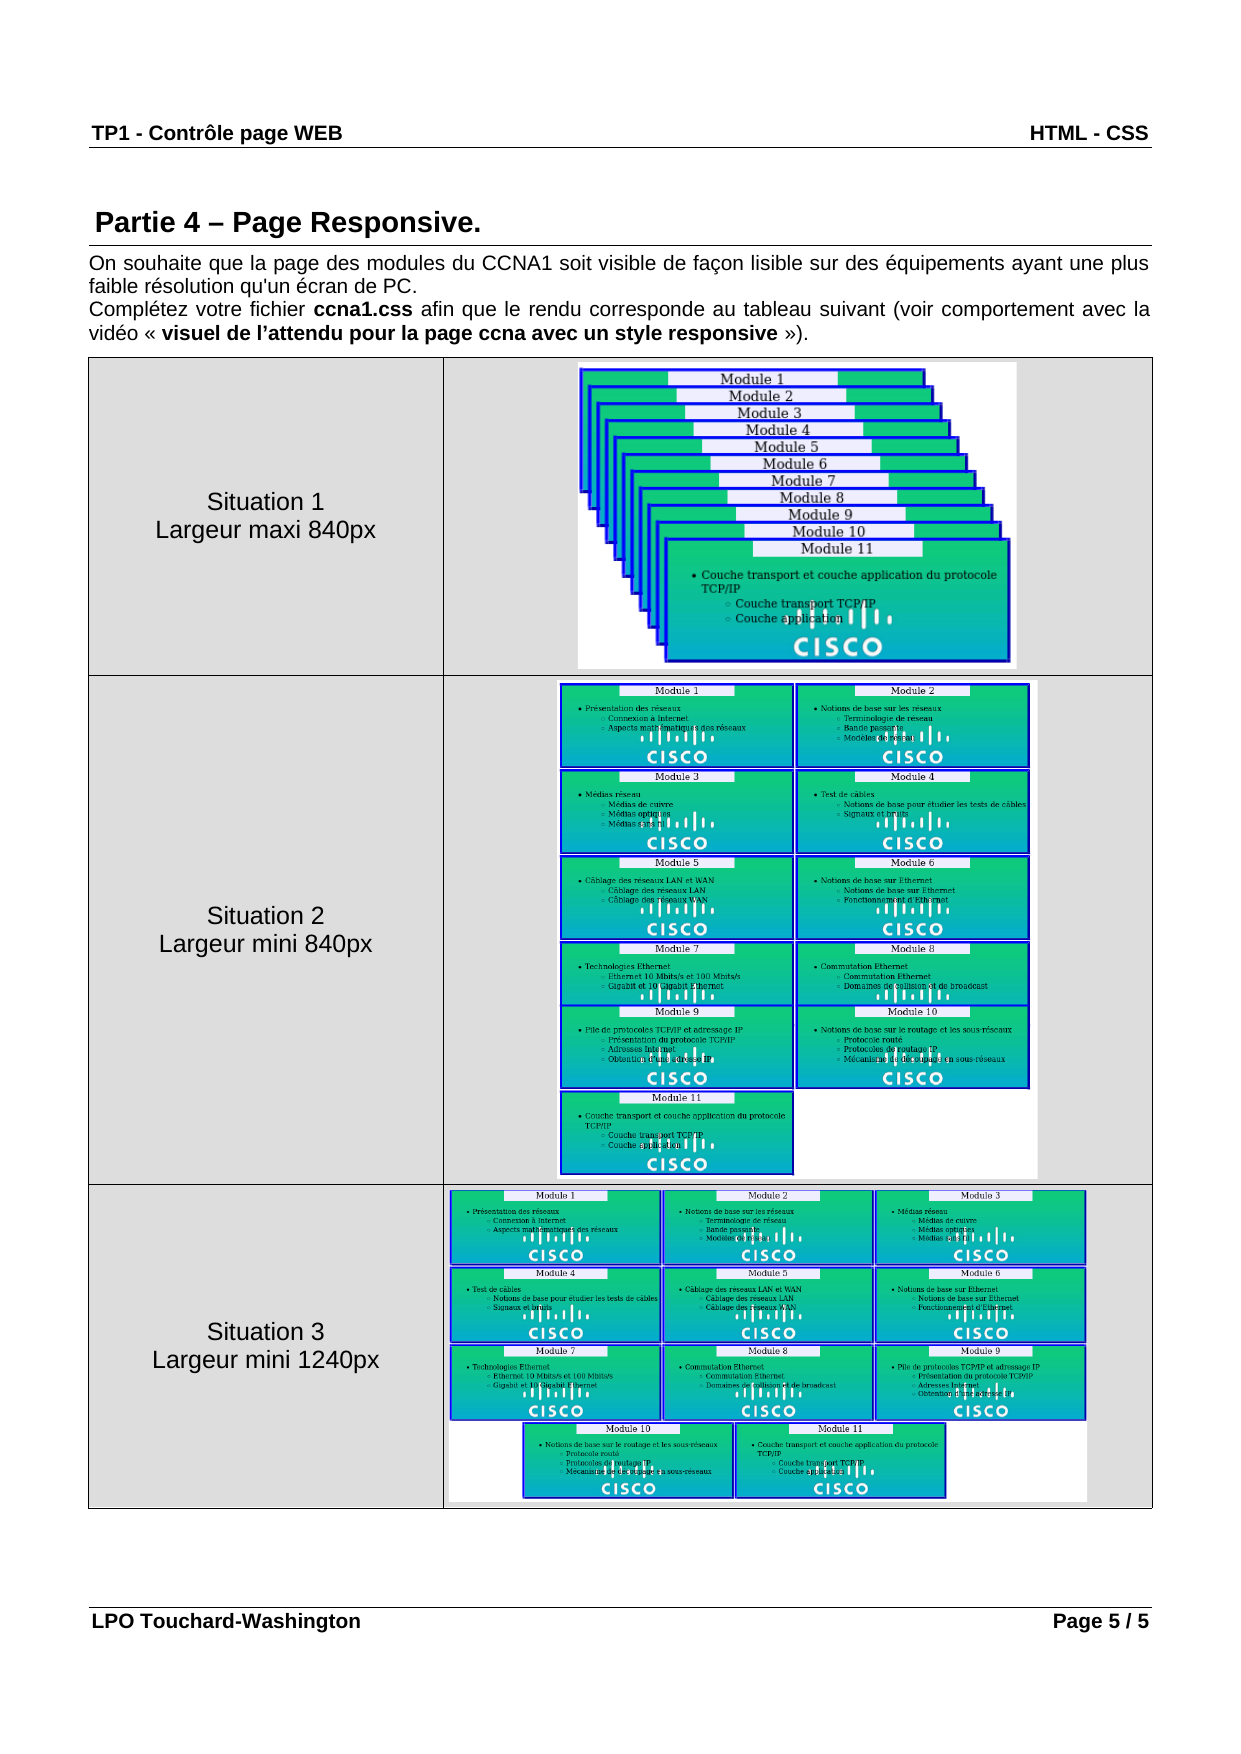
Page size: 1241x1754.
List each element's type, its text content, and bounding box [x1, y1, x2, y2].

text Complétez votre fichier ccna1.css afin que le rendu corresponde au tableau suivant (voir comportement avec la vidéo « visuel de l’attendu pour la page ccna avec un style responsive »). [88, 298, 1152, 344]
table_cell [444, 1185, 1152, 1507]
picture [557, 680, 1038, 1179]
picture [448, 1190, 1088, 1502]
picture [577, 362, 1017, 669]
text Partie 4 – Page Responsive. [88, 200, 1152, 245]
table_header Situation 1 Largeur maxi 840px [89, 358, 443, 675]
table_cell [444, 676, 1152, 1184]
table_header [444, 358, 1152, 675]
text On souhaite que la page des modules du CCNA1 soit visible de façon lisible sur des équipements ayant une plus faible résolution qu'un écran de PC. [88, 251, 1152, 298]
table_cell Situation 3 Largeur mini 1240px [89, 1185, 443, 1507]
table_cell Situation 2 Largeur mini 840px [89, 676, 443, 1184]
